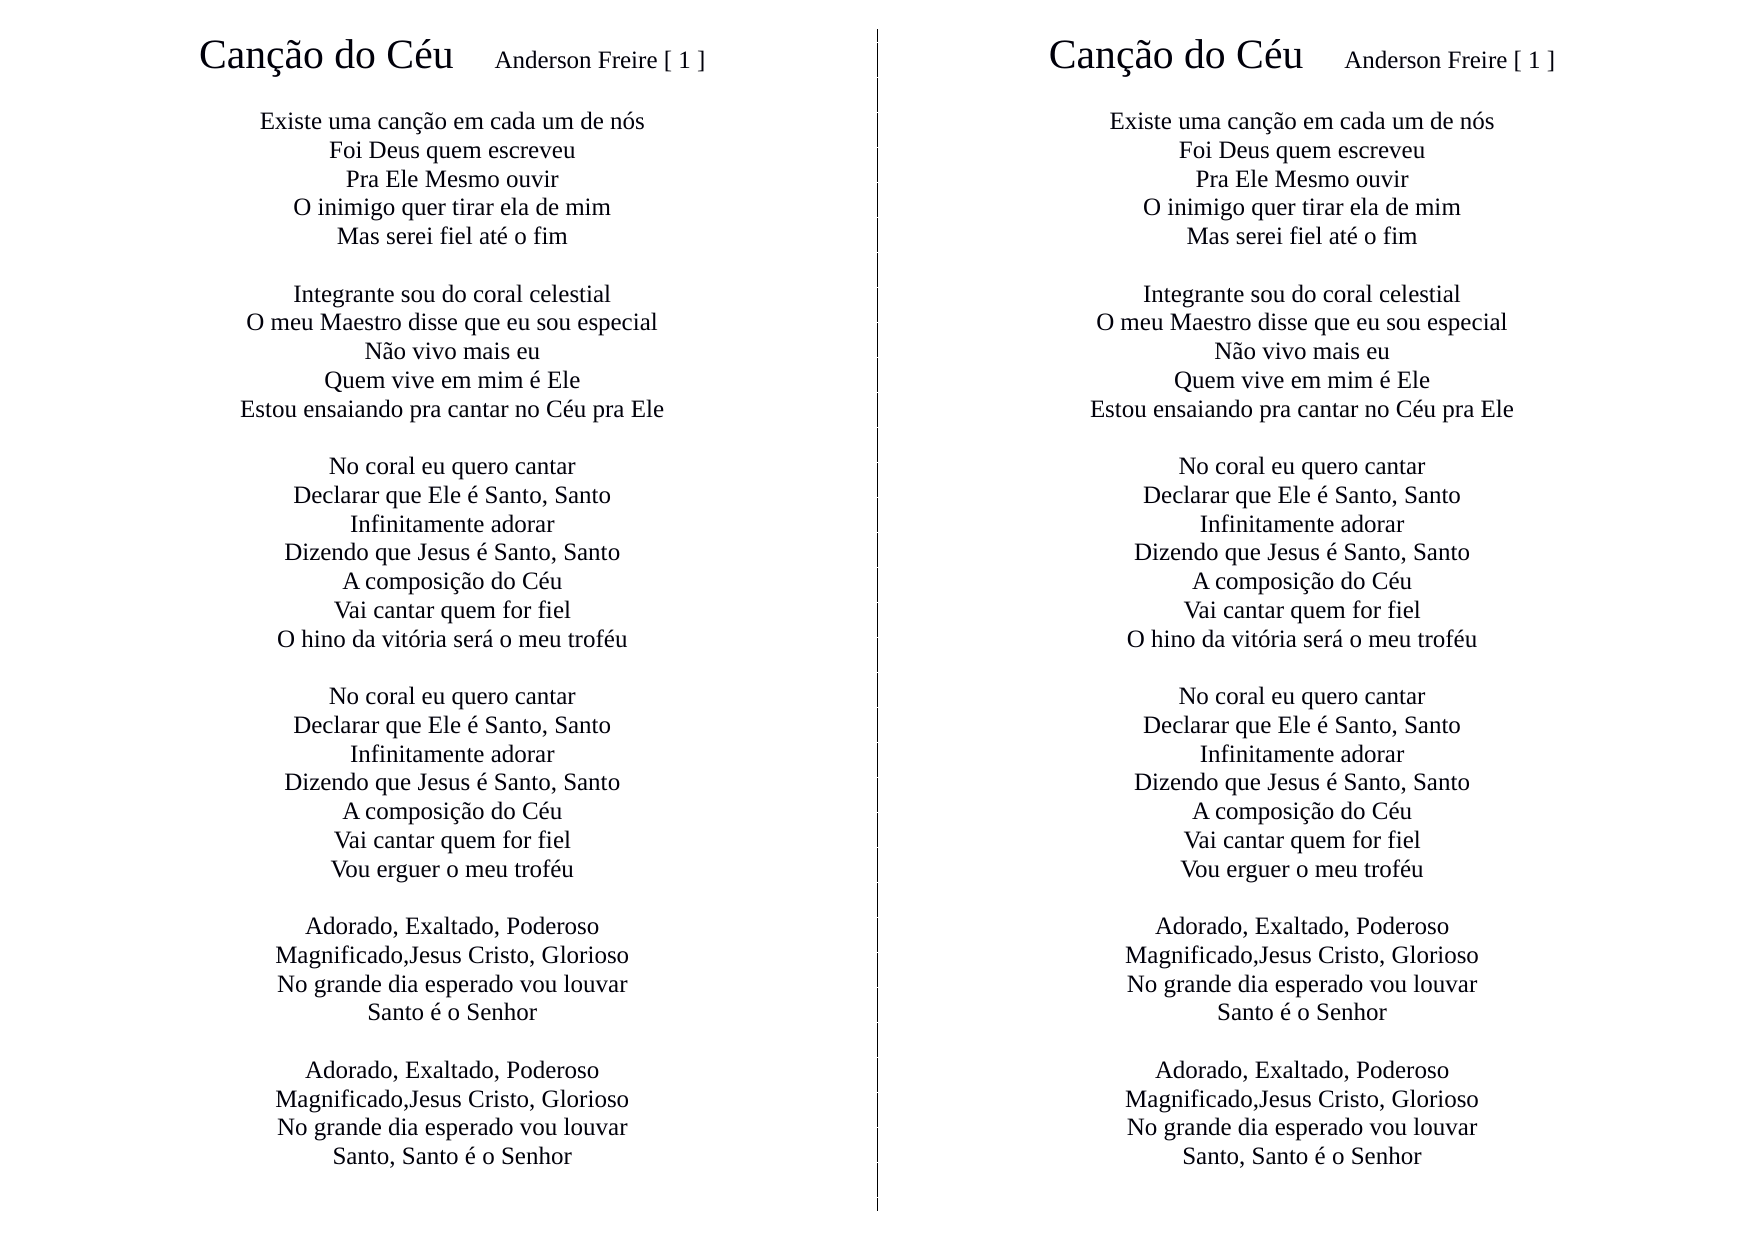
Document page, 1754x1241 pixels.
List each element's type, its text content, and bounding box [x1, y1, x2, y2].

text Mas serei fiel até o fim [879, 221, 1724, 250]
text Integrante sou do coral celestial [29, 279, 875, 307]
text Adorado, Exaltado, Poderoso [879, 1055, 1724, 1084]
text Integrante sou do coral celestial [879, 279, 1724, 307]
text O hino da vitória será o meu troféu [879, 624, 1724, 652]
text Infinitamente adorar [879, 739, 1724, 767]
text Dizendo que Jesus é Santo, Santo [879, 767, 1724, 796]
text Vai cantar quem for fiel [879, 825, 1724, 854]
text Santo é o Senhor [879, 997, 1724, 1026]
text Não vivo mais eu [29, 336, 875, 365]
text Adorado, Exaltado, Poderoso [29, 911, 875, 940]
text A composição do Céu [879, 566, 1724, 595]
text Quem vive em mim é Ele [879, 365, 1724, 394]
text Foi Deus quem escreveu [879, 135, 1724, 164]
text No grande dia esperado vou louvar [29, 969, 875, 997]
text Vou erguer o meu troféu [29, 854, 875, 882]
text Vou erguer o meu troféu [879, 854, 1724, 882]
text Declarar que Ele é Santo, Santo [879, 710, 1724, 739]
text O inimigo quer tirar ela de mim [29, 192, 875, 221]
text O meu Maestro disse que eu sou especial [879, 307, 1724, 336]
text Quem vive em mim é Ele [29, 365, 875, 394]
text Pra Ele Mesmo ouvir [879, 164, 1724, 192]
text Canção do Céu Anderson Freire [ 1 ] [29, 29, 875, 77]
text No grande dia esperado vou louvar [29, 1112, 875, 1141]
text Santo é o Senhor [29, 997, 875, 1026]
text Dizendo que Jesus é Santo, Santo [29, 767, 875, 796]
text Mas serei fiel até o fim [29, 221, 875, 250]
text Santo, Santo é o Senhor [29, 1141, 875, 1170]
text O inimigo quer tirar ela de mim [879, 192, 1724, 221]
text Magnificado,Jesus Cristo, Glorioso [879, 940, 1724, 969]
text A composição do Céu [879, 796, 1724, 825]
text A composição do Céu [29, 796, 875, 825]
text No grande dia esperado vou louvar [879, 1112, 1724, 1141]
text Declarar que Ele é Santo, Santo [29, 480, 875, 509]
text O hino da vitória será o meu troféu [29, 624, 875, 652]
text O meu Maestro disse que eu sou especial [29, 307, 875, 336]
text Magnificado,Jesus Cristo, Glorioso [879, 1084, 1724, 1112]
text Foi Deus quem escreveu [29, 135, 875, 164]
text Pra Ele Mesmo ouvir [29, 164, 875, 192]
text Santo, Santo é o Senhor [879, 1141, 1724, 1170]
text Declarar que Ele é Santo, Santo [29, 710, 875, 739]
text No coral eu quero cantar [29, 451, 875, 480]
text Infinitamente adorar [29, 509, 875, 537]
text Vai cantar quem for fiel [29, 825, 875, 854]
text Infinitamente adorar [29, 739, 875, 767]
text Vai cantar quem for fiel [879, 595, 1724, 624]
text Canção do Céu Anderson Freire [ 1 ] [879, 29, 1724, 77]
text Existe uma canção em cada um de nós [879, 106, 1724, 135]
text Dizendo que Jesus é Santo, Santo [29, 537, 875, 566]
text No coral eu quero cantar [879, 451, 1724, 480]
text Adorado, Exaltado, Poderoso [29, 1055, 875, 1084]
text Não vivo mais eu [879, 336, 1724, 365]
text Estou ensaiando pra cantar no Céu pra Ele [29, 394, 875, 422]
text No coral eu quero cantar [879, 681, 1724, 710]
text Adorado, Exaltado, Poderoso [879, 911, 1724, 940]
text Vai cantar quem for fiel [29, 595, 875, 624]
text Existe uma canção em cada um de nós [29, 106, 875, 135]
text Magnificado,Jesus Cristo, Glorioso [29, 940, 875, 969]
text A composição do Céu [29, 566, 875, 595]
text No grande dia esperado vou louvar [879, 969, 1724, 997]
text Infinitamente adorar [879, 509, 1724, 537]
text No coral eu quero cantar [29, 681, 875, 710]
text Declarar que Ele é Santo, Santo [879, 480, 1724, 509]
text Dizendo que Jesus é Santo, Santo [879, 537, 1724, 566]
text Magnificado,Jesus Cristo, Glorioso [29, 1084, 875, 1112]
text Estou ensaiando pra cantar no Céu pra Ele [879, 394, 1724, 422]
